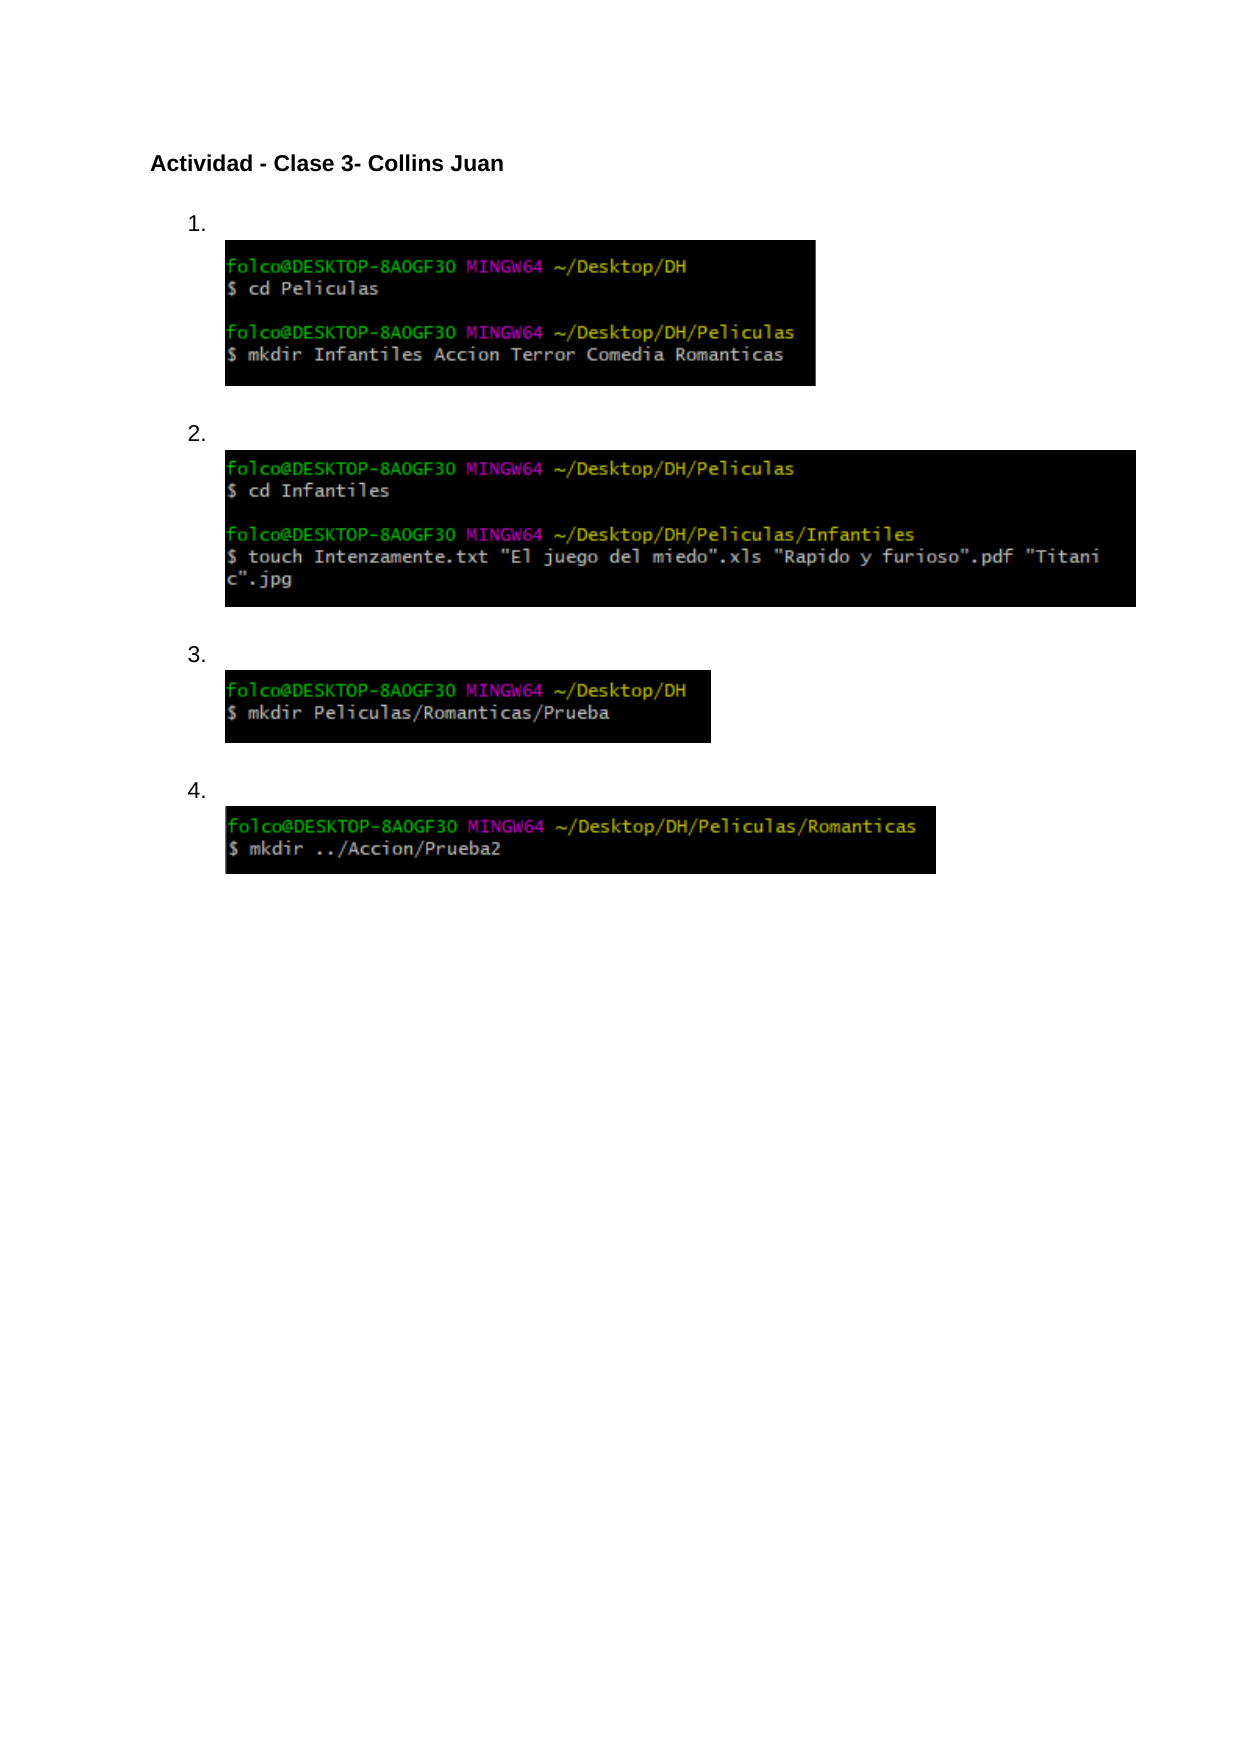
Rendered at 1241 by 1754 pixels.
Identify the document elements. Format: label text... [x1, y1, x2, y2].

text Actividad - Clase 3- Collins Juan [150, 150, 1090, 176]
